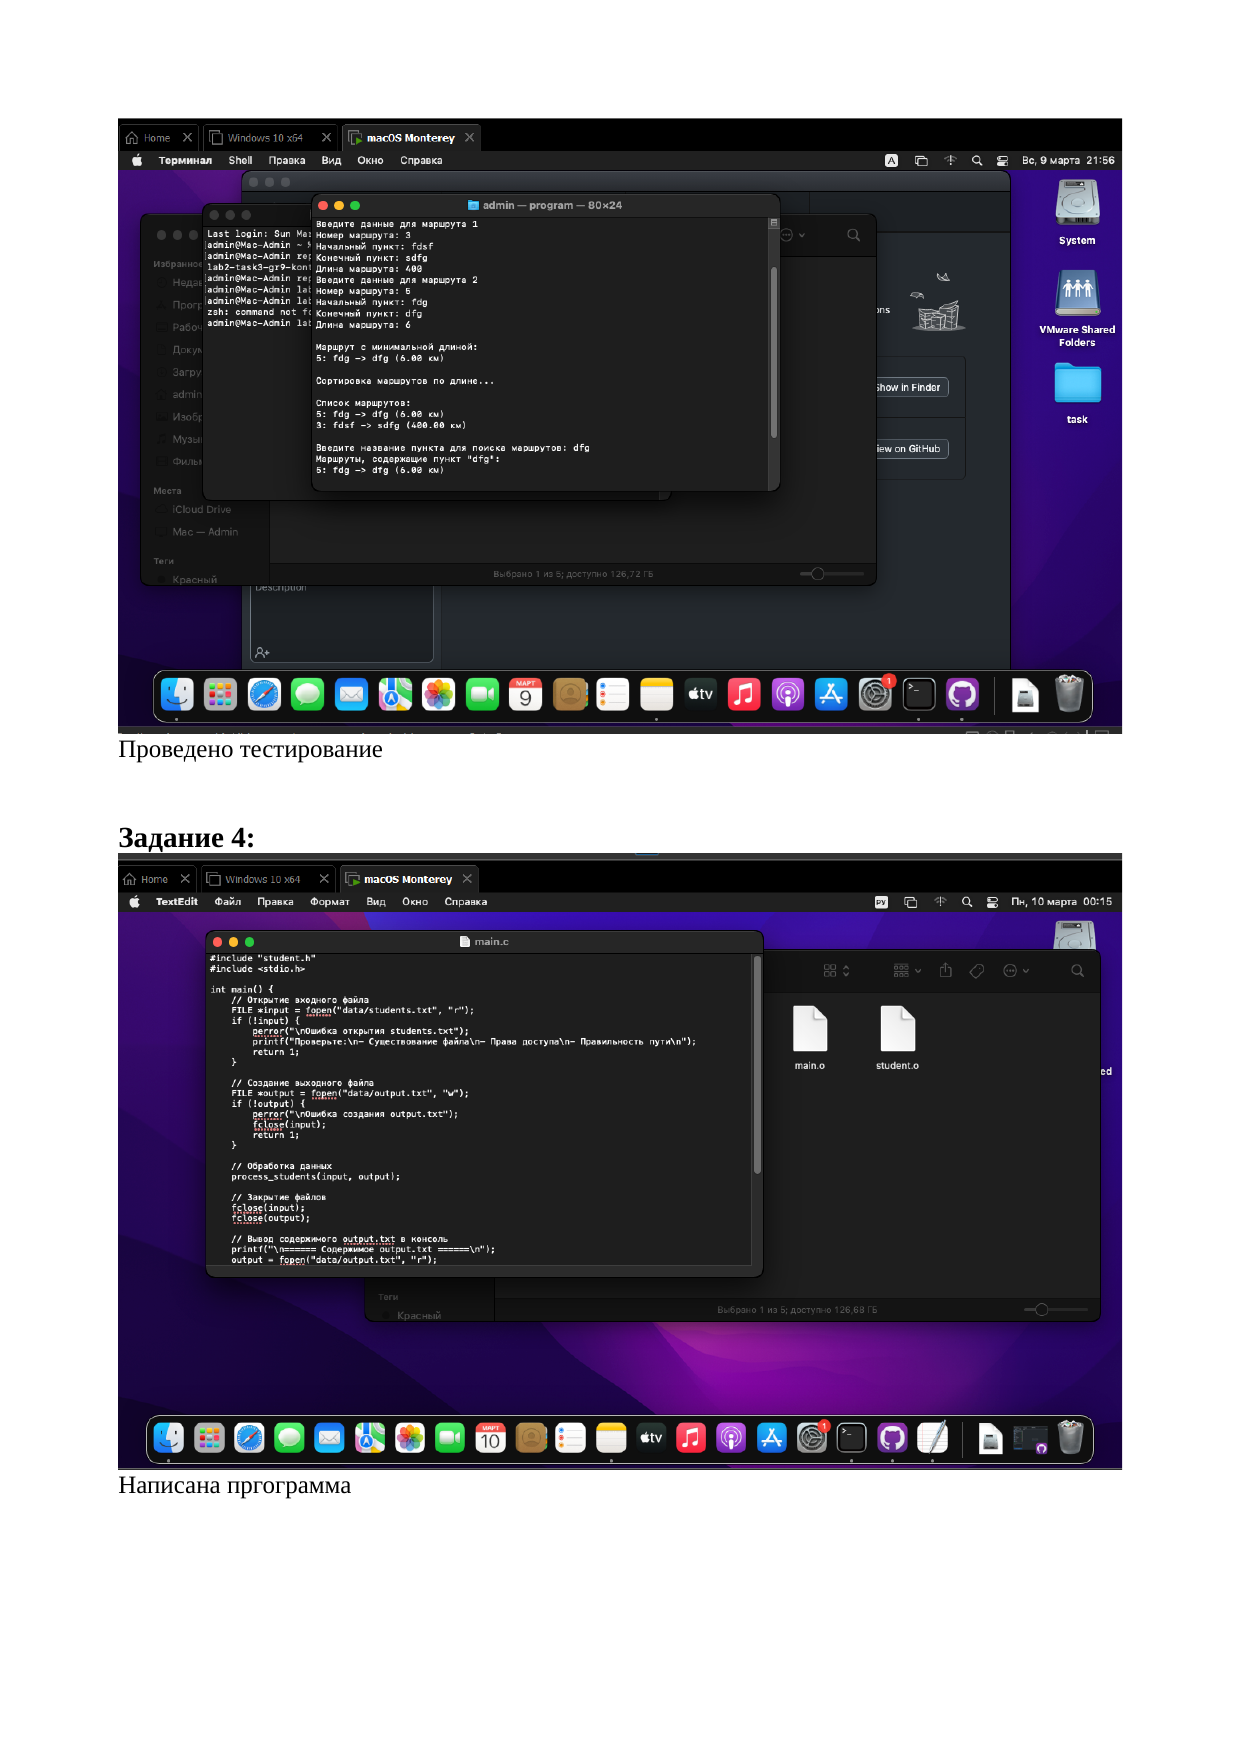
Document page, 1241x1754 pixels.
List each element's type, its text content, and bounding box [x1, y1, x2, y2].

text Написана пргограмма [118, 1470, 1122, 1498]
text Проведено тестирование [118, 734, 1122, 763]
picture [118, 118, 1123, 734]
text Задание 4: [118, 820, 1122, 853]
picture [118, 853, 1123, 1470]
